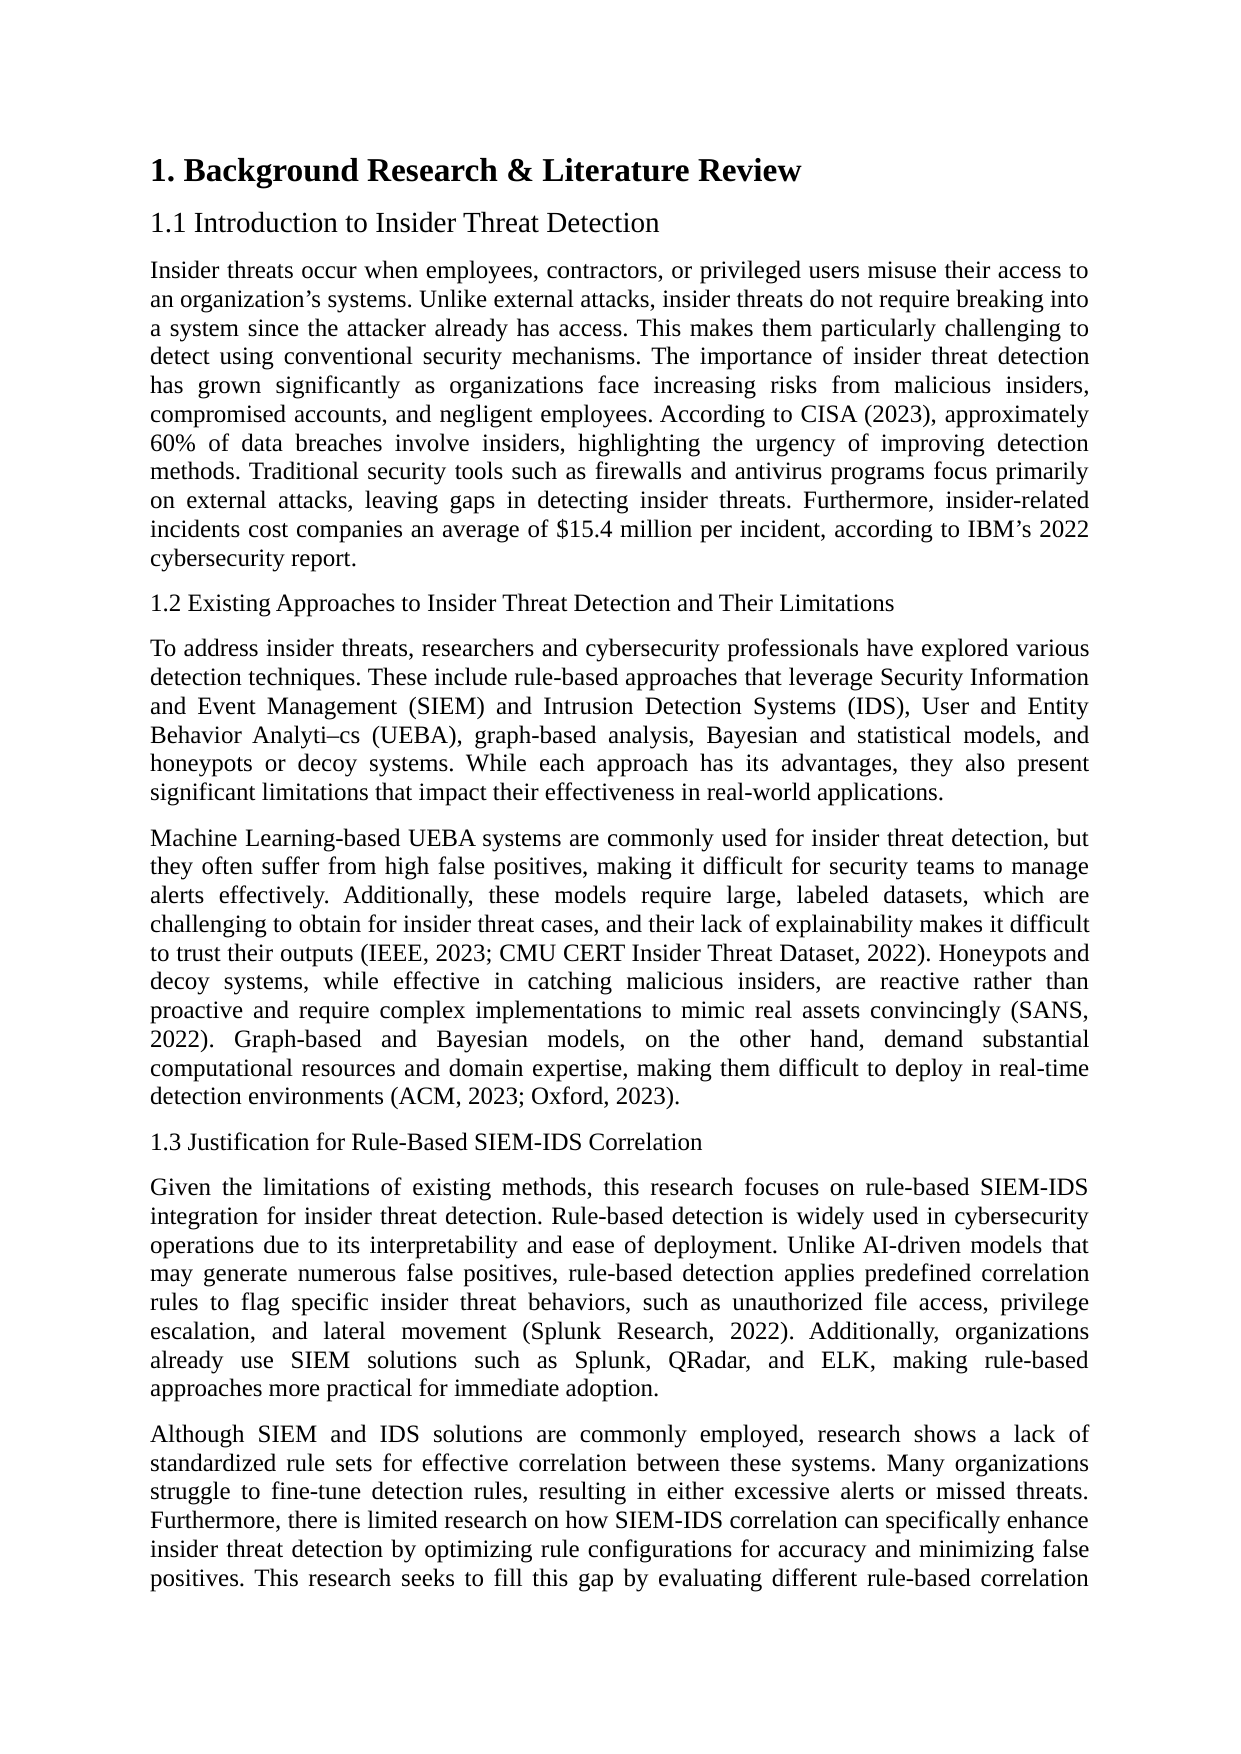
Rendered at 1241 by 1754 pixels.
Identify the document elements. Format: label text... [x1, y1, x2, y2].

text Although SIEM and IDS solutions are commonly employed, research shows a lack of standardized rule sets for effective correlation between these systems. Many organizations struggle to fine-tune detection rules, resulting in either excessive alerts or missed threats. Furthermore, there is limited research on how SIEM-IDS correlation can specifically enhance insider threat detection by optimizing rule configurations for accuracy and minimizing false positives. This research seeks to fill this gap by evaluating different rule-based correlation [150, 1419, 1090, 1591]
text 1.1 Introduction to Insider Threat Detection [150, 205, 1090, 238]
text Insider threats occur when employees, contractors, or privileged users misuse their access to an organization’s systems. Unlike external attacks, insider threats do not require breaking into a system since the attacker already has access. This makes them particularly challenging to detect using conventional security mechanisms. The importance of insider threat detection has grown significantly as organizations face increasing risks from malicious insiders, compromised accounts, and negligent employees. According to CISA (2023), approximately 60% of data breaches involve insiders, highlighting the urgency of improving detection methods. Traditional security tools such as firewalls and antivirus programs focus primarily on external attacks, leaving gaps in detecting insider threats. Furthermore, insider-related incidents cost companies an average of $15.4 million per incident, according to IBM’s 2022 cybersecurity report. [150, 255, 1090, 571]
text 1.3 Justification for Rule-Based SIEM-IDS Correlation [150, 1127, 1090, 1156]
text Given the limitations of existing methods, this research focuses on rule-based SIEM-IDS integration for insider threat detection. Rule-based detection is widely used in cybersecurity operations due to its interpretability and ease of deployment. Unlike AI-driven models that may generate numerous false positives, rule-based detection applies predefined correlation rules to flag specific insider threat behaviors, such as unauthorized file access, privilege escalation, and lateral movement (Splunk Research, 2022). Additionally, organizations already use SIEM solutions such as Splunk, QRadar, and ELK, making rule-based approaches more practical for immediate adoption. [150, 1172, 1090, 1402]
text 1.2 Existing Approaches to Insider Threat Detection and Their Limitations [150, 588, 1090, 617]
text 1. Background Research & Literature Review [150, 150, 1090, 188]
text Machine Learning-based UEBA systems are commonly used for insider threat detection, but they often suffer from high false positives, making it difficult for security teams to manage alerts effectively. Additionally, these models require large, labeled datasets, which are challenging to obtain for insider threat cases, and their lack of explainability makes it difficult to trust their outputs (IEEE, 2023; CMU CERT Insider Threat Dataset, 2022). Honeypots and decoy systems, while effective in catching malicious insiders, are reactive rather than proactive and require complex implementations to mimic real assets convincingly (SANS, 2022). Graph-based and Bayesian models, on the other hand, demand substantial computational resources and domain expertise, making them difficult to deploy in real-time detection environments (ACM, 2023; Oxford, 2023). [150, 823, 1090, 1110]
text To address insider threats, researchers and cybersecurity professionals have explored various detection techniques. These include rule-based approaches that leverage Security Information and Event Management (SIEM) and Intrusion Detection Systems (IDS), User and Entity Behavior Analyti–cs (UEBA), graph-based analysis, Bayesian and statistical models, and honeypots or decoy systems. While each approach has its advantages, they also present significant limitations that impact their effectiveness in real-world applications. [150, 633, 1090, 806]
